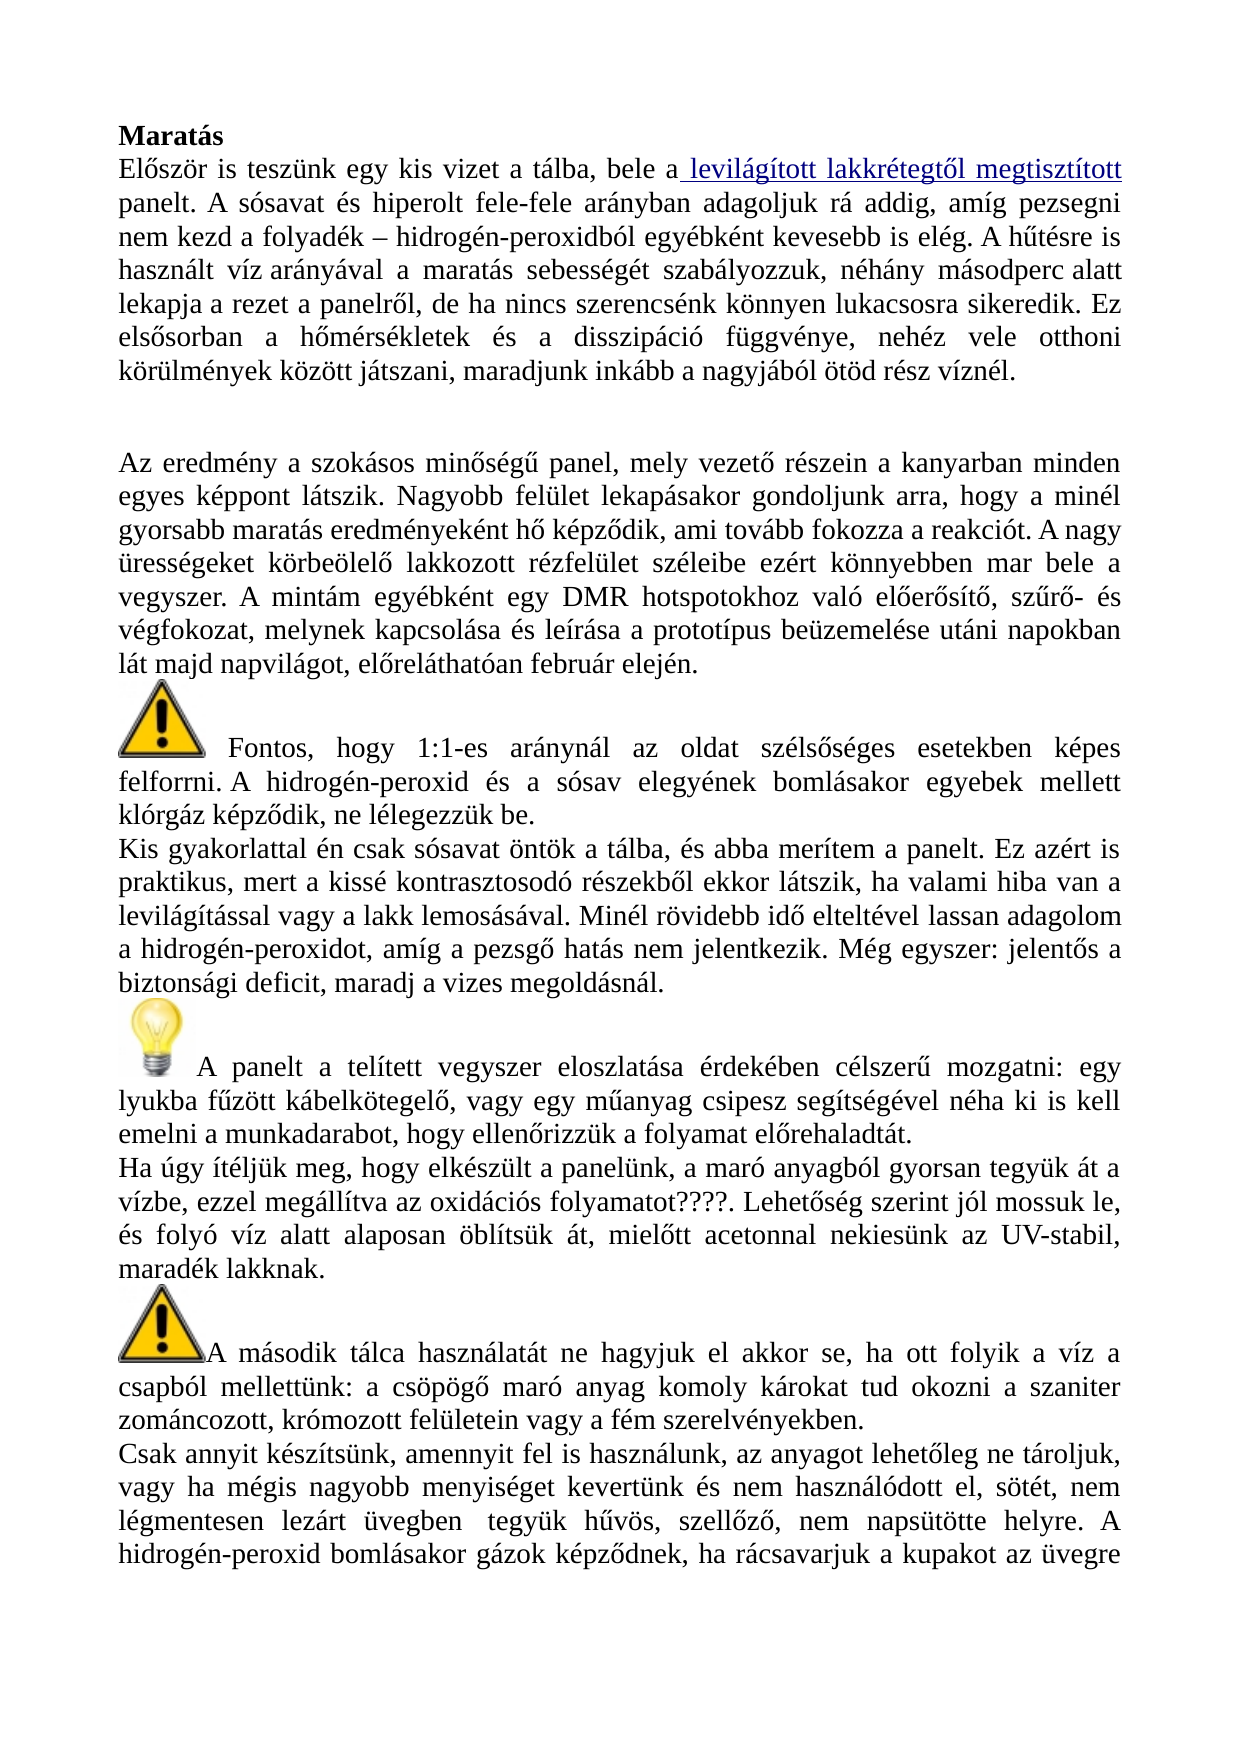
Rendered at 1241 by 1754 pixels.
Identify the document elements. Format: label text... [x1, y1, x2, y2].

text Ha úgy ítéljük meg, hogy elkészült a panelünk, a maró anyagból gyorsan tegyük át a vízbe, ezzel megállítva az oxidációs folyamatot????. Lehetőség szerint jól mossuk le, és folyó víz alatt alaposan öblítsük át, mielőtt acetonnal nekiesünk az UV-stabil, maradék lakknak. [118, 1150, 1122, 1284]
text Fontos, hogy 1:1-es aránynál az oldat szélsőséges esetekben képes felforrni. A hidrogén-peroxid és a sósav elegyének bomlásakor egyebek mellett klórgáz képződik, ne lélegezzük be. [118, 679, 1122, 831]
text Először is teszünk egy kis vizet a tálba, bele a levilágított lakkrétegtől megtisztított panelt. A sósavat és hiperolt fele-fele arányban adagoljuk rá addig, amíg pezsegni nem kezd a folyadék – hidrogén-peroxidból egyébként kevesebb is elég. A hűtésre is használt víz arányával a maratás sebességét szabályozzuk, néhány másodperc alatt lekapja a rezet a panelről, de ha nincs szerencsénk könnyen lukacsosra sikeredik. Ez elsősorban a hőmérsékletek és a disszipáció függvénye, nehéz vele otthoni körülmények között játszani, maradjunk inkább a nagyjából ötöd rész víznél. [118, 152, 1122, 386]
text Kis gyakorlattal én csak sósavat öntök a tálba, és abba merítem a panelt. Ez azért is praktikus, mert a kissé kontrasztosodó részekből ekkor látszik, ha valami hiba van a levilágítással vagy a lakk lemosásával. Minél rövidebb idő elteltével lassan adagolom a hidrogén-peroxidot, amíg a pezsgő hatás nem jelentkezik. Még egyszer: jelentős a biztonsági deficit, maradj a vizes megoldásnál. [118, 831, 1122, 999]
picture [118, 679, 206, 758]
picture [118, 1284, 206, 1363]
text Maratás [118, 118, 1122, 152]
text Csak annyit készítsünk, amennyit fel is használunk, az anyagot lehetőleg ne tároljuk, vagy ha mégis nagyobb menyiséget kevertünk és nem használódott el, sötét, nem légmentesen lezárt üvegben tegyük hűvös, szellőző, nem napsütötte helyre. A hidrogén-peroxid bomlásakor gázok képződnek, ha rácsavarjuk a kupakot az üvegre [118, 1436, 1122, 1570]
text A panelt a telített vegyszer eloszlatása érdekében célszerű mozgatni: egy lyukba fűzött kábelkötegelő, vagy egy műanyag csipesz segítségével néha ki is kell emelni a munkadarabot, hogy ellenőrizzük a folyamat előrehaladtát. [118, 999, 1122, 1150]
text A második tálca használatát ne hagyjuk el akkor se, ha ott folyik a víz a csapból mellettünk: a csöpögő maró anyag komoly károkat tud okozni a szaniter zománcozott, krómozott felületein vagy a fém szerelvényekben. [118, 1284, 1122, 1436]
text Az eredmény a szokásos minőségű panel, mely vezető részein a kanyarban minden egyes képpont látszik. Nagyobb felület lekapásakor gondoljunk arra, hogy a minél gyorsabb maratás eredményeként hő képződik, ami tovább fokozza a reakciót. A nagy ürességeket körbeölelő lakkozott rézfelület széleibe ezért könnyebben mar bele a vegyszer. A mintám egyébként egy DMR hotspotokhoz való előerősítő, szűrő- és végfokozat, melynek kapcsolása és leírása a prototípus beüzemelése utáni napokban lát majd napvilágot, előreláthatóan február elején. [118, 445, 1122, 679]
picture [118, 998, 197, 1077]
